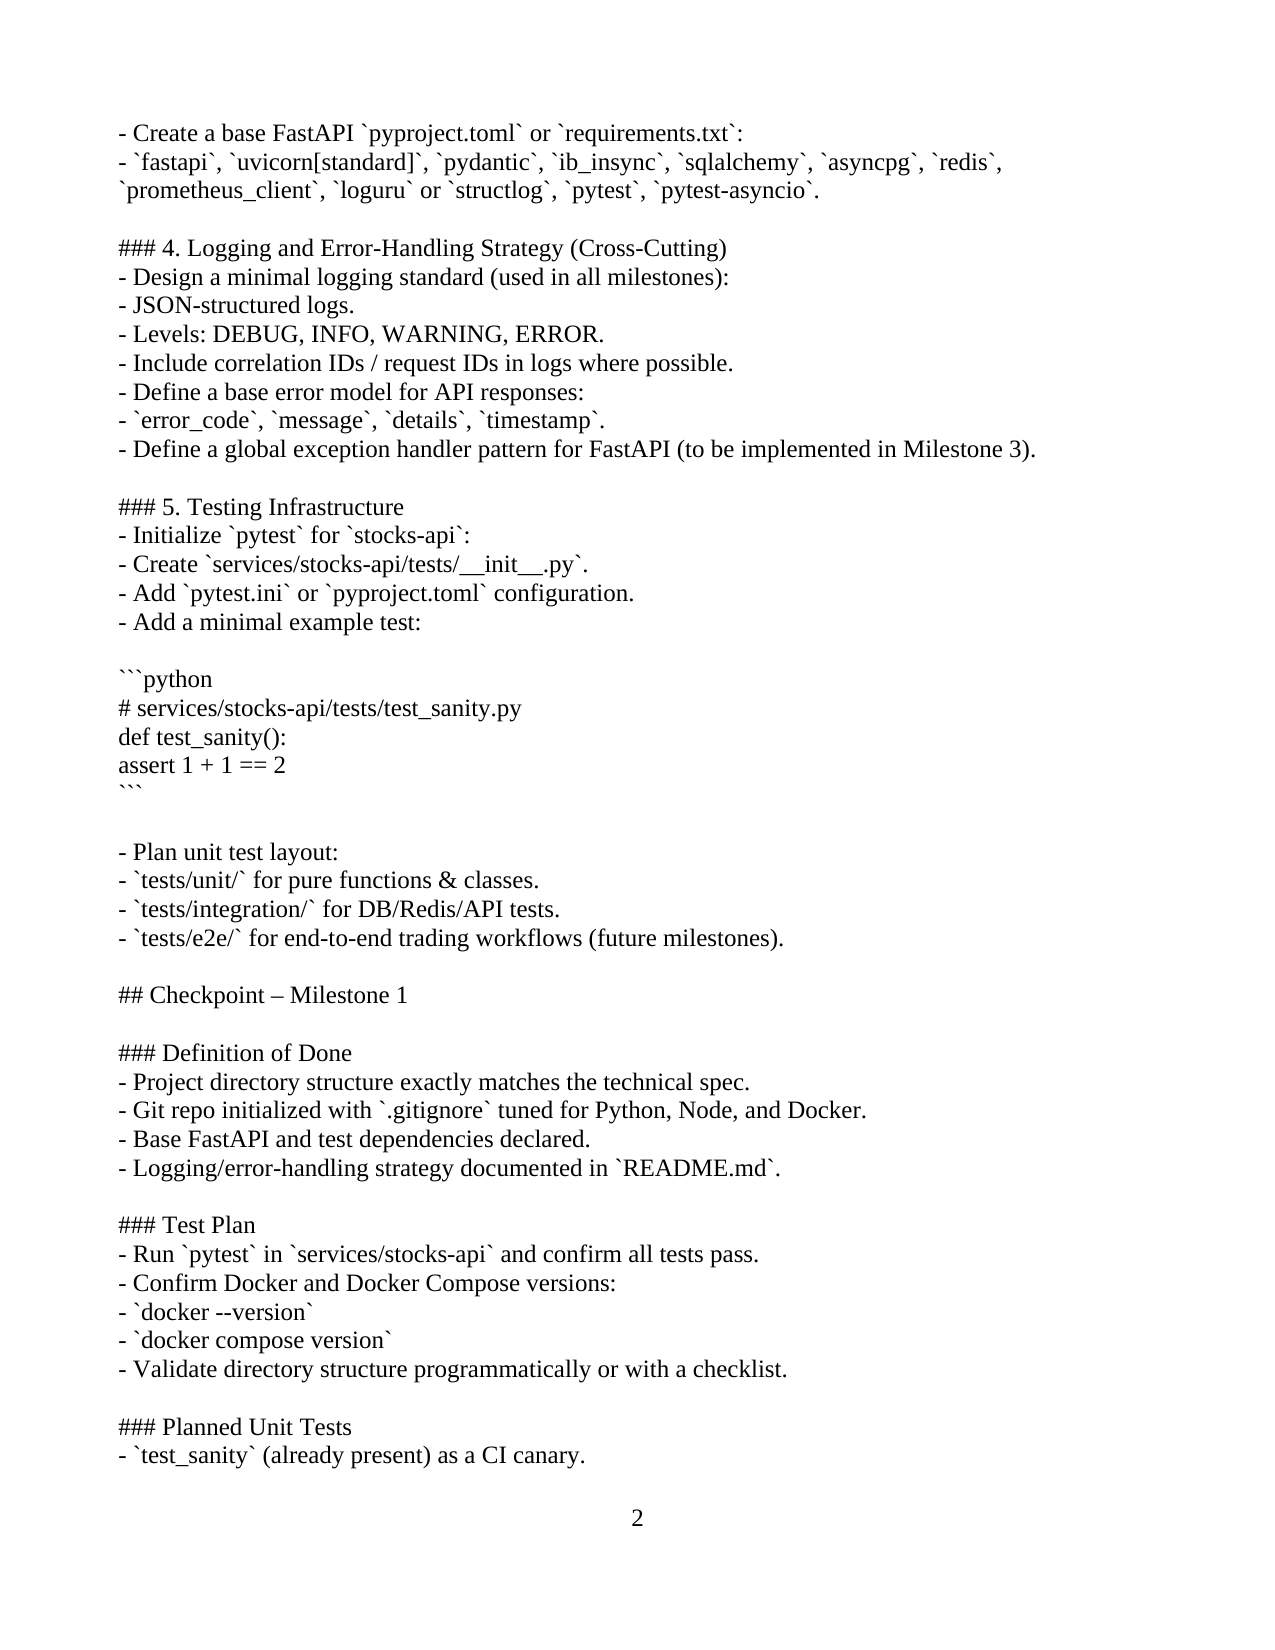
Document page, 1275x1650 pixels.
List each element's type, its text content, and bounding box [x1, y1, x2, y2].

text - Add a minimal example test: [118, 607, 1157, 636]
text def test_sanity(): [118, 722, 1157, 751]
text - Add `pytest.ini` or `pyproject.toml` configuration. [118, 578, 1157, 607]
text - `test_sanity` (already present) as a CI canary. [118, 1441, 1157, 1469]
text - Create `services/stocks-api/tests/__init__.py`. [118, 549, 1157, 578]
text - Create a base FastAPI `pyproject.toml` or `requirements.txt`: [118, 118, 1157, 147]
text - Git repo initialized with `.gitignore` tuned for Python, Node, and Docker. [118, 1096, 1157, 1124]
text ### 4. Logging and Error-Handling Strategy (Cross-Cutting) [118, 233, 1157, 262]
text assert 1 + 1 == 2 [118, 751, 1157, 779]
text - `tests/unit/` for pure functions & classes. [118, 866, 1157, 894]
text - Define a base error model for API responses: [118, 377, 1157, 406]
text - Project directory structure exactly matches the technical spec. [118, 1067, 1157, 1096]
text - JSON-structured logs. [118, 291, 1157, 319]
text - `tests/e2e/` for end-to-end trading workflows (future milestones). [118, 923, 1157, 952]
text - `tests/integration/` for DB/Redis/API tests. [118, 894, 1157, 923]
text ``` [118, 779, 1157, 808]
text - `error_code`, `message`, `details`, `timestamp`. [118, 406, 1157, 434]
text - Run `pytest` in `services/stocks-api` and confirm all tests pass. [118, 1239, 1157, 1268]
text ## Checkpoint – Milestone 1 [118, 981, 1157, 1009]
text - Levels: DEBUG, INFO, WARNING, ERROR. [118, 319, 1157, 348]
text - Validate directory structure programmatically or with a checklist. [118, 1354, 1157, 1383]
text - Logging/error-handling strategy documented in `README.md`. [118, 1153, 1157, 1182]
text - Initialize `pytest` for `stocks-api`: [118, 521, 1157, 549]
text - Define a global exception handler pattern for FastAPI (to be implemented in Milestone 3). [118, 434, 1157, 463]
text ### Planned Unit Tests [118, 1412, 1157, 1441]
text - Confirm Docker and Docker Compose versions: [118, 1268, 1157, 1297]
text ### Test Plan [118, 1211, 1157, 1239]
text - `docker --version` [118, 1297, 1157, 1326]
text - Plan unit test layout: [118, 837, 1157, 866]
text - Design a minimal logging standard (used in all milestones): [118, 262, 1157, 291]
text - Base FastAPI and test dependencies declared. [118, 1124, 1157, 1153]
text - `fastapi`, `uvicorn[standard]`, `pydantic`, `ib_insync`, `sqlalchemy`, `asyncpg`, `redis`, `prometheus_client`, `loguru` or `structlog`, `pytest`, `pytest-asyncio`. [118, 147, 1157, 204]
text ```python [118, 664, 1157, 693]
text - Include correlation IDs / request IDs in logs where possible. [118, 348, 1157, 377]
text ### Definition of Done [118, 1038, 1157, 1067]
text ### 5. Testing Infrastructure [118, 492, 1157, 521]
text # services/stocks-api/tests/test_sanity.py [118, 693, 1157, 722]
text - `docker compose version` [118, 1326, 1157, 1354]
